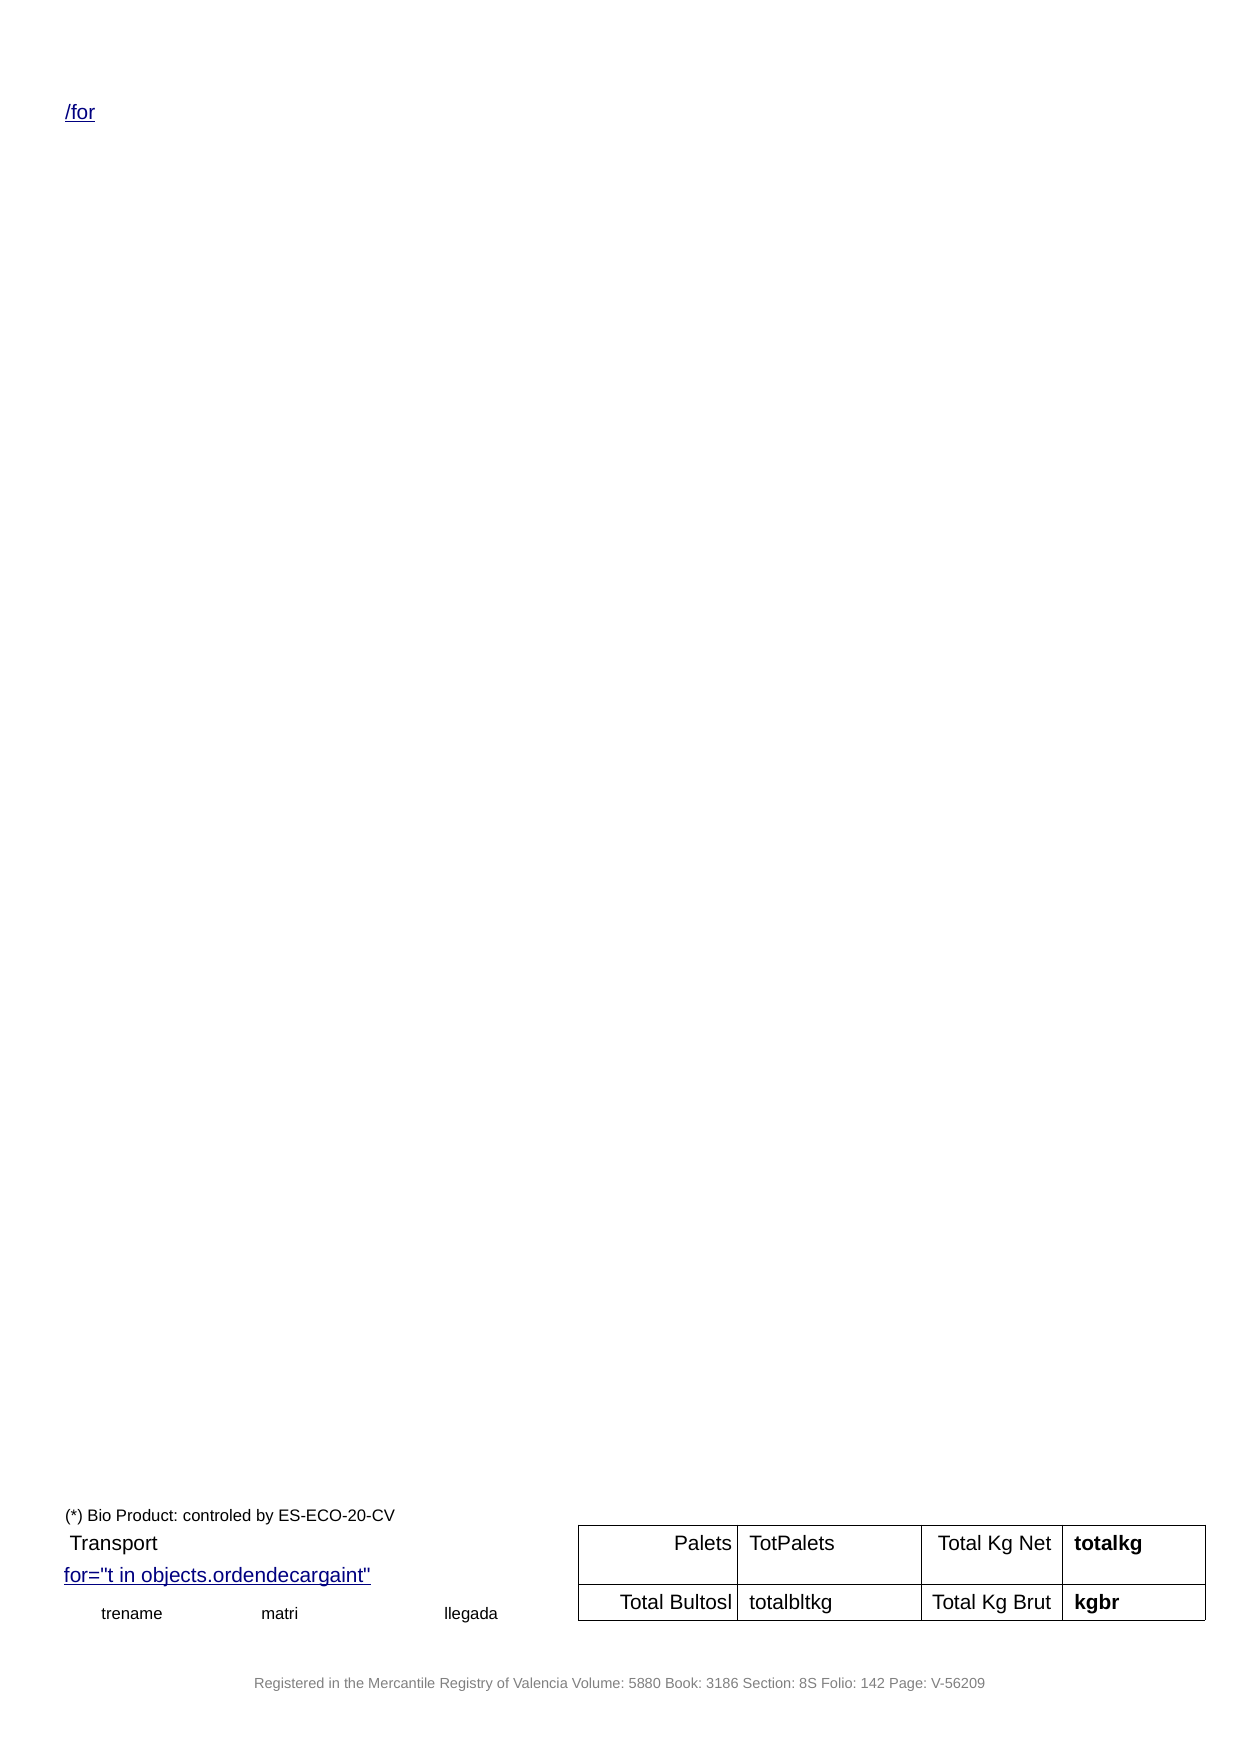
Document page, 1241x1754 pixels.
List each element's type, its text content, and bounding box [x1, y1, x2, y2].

text /for [65, 100, 1175, 124]
